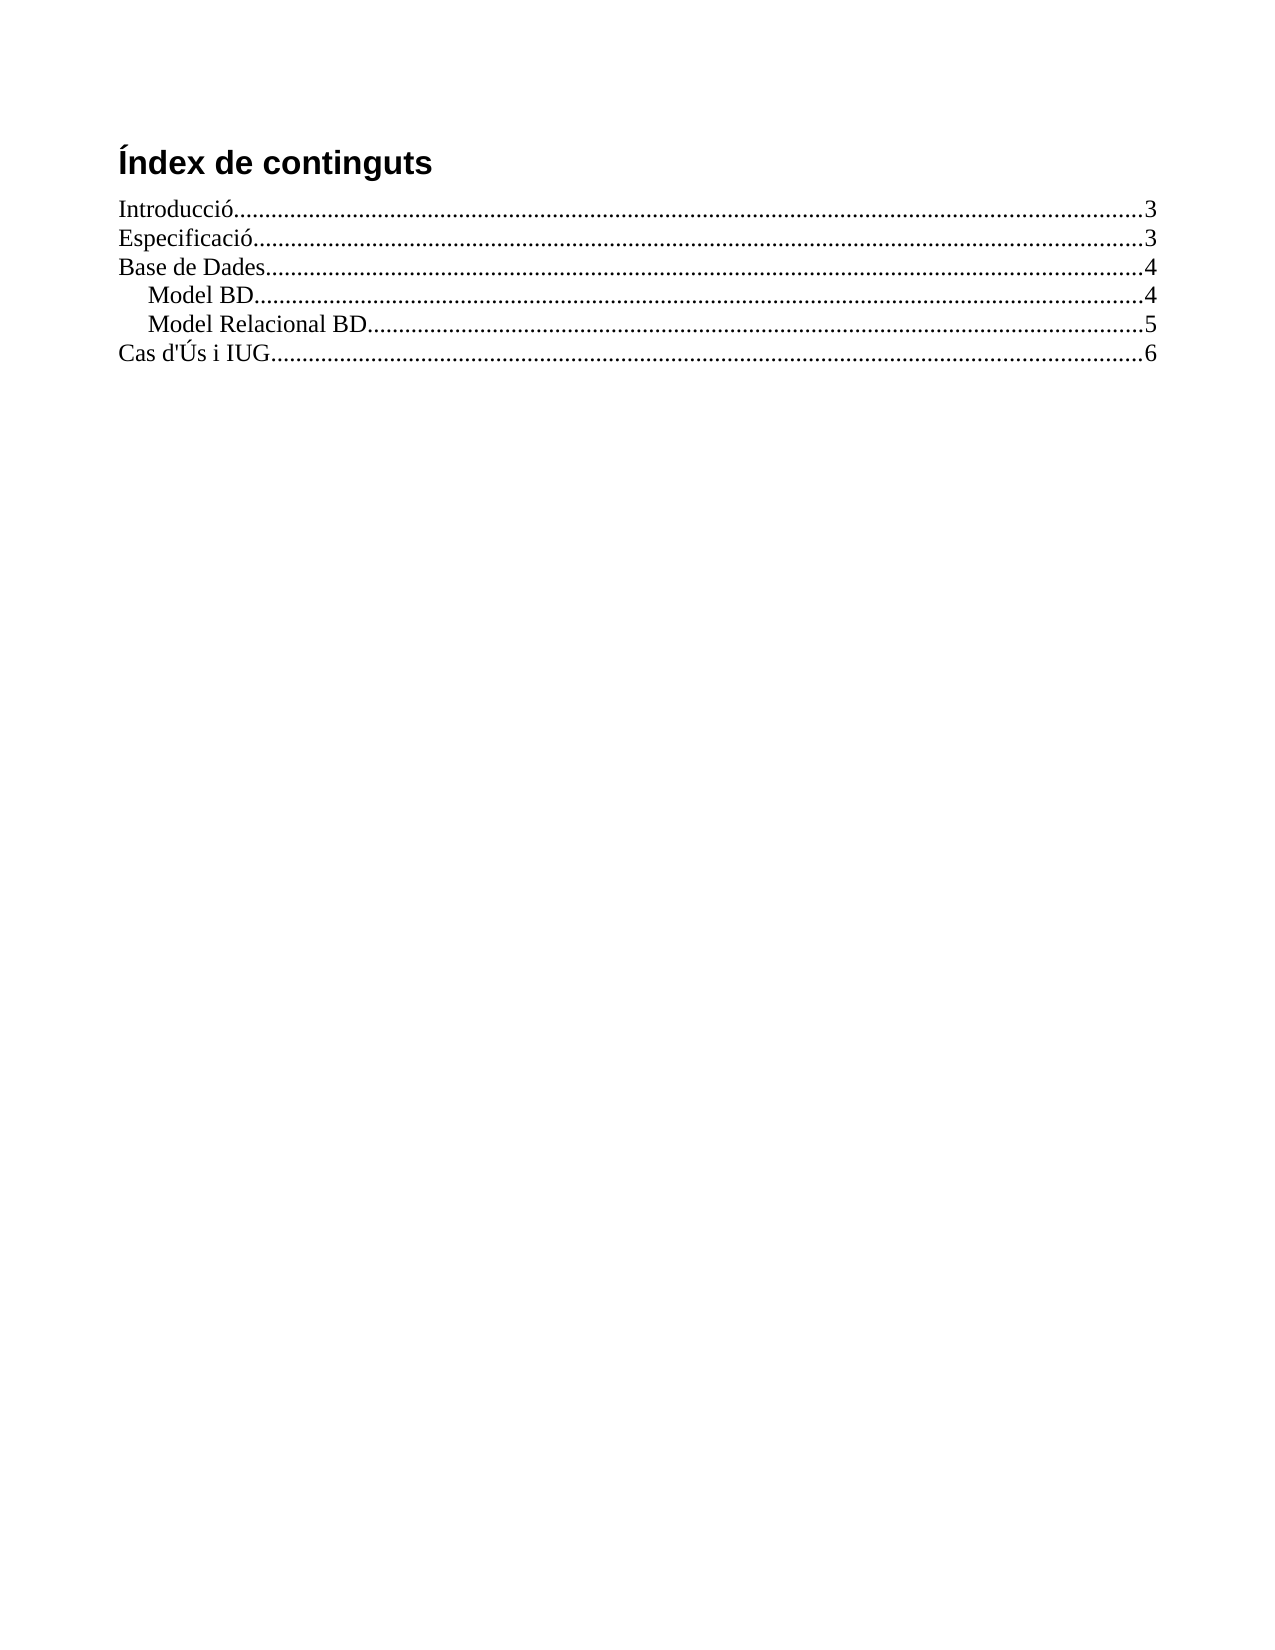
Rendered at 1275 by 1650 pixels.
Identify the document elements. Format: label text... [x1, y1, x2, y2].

subtitle Índex de continguts [118, 143, 1157, 182]
text Cas d'Ús i IUG 6 [118, 338, 1157, 367]
text Model Relacional BD 5 [148, 309, 1157, 338]
text Especificació 3 [118, 223, 1157, 252]
text Model BD 4 [148, 280, 1157, 309]
text Base de Dades 4 [118, 252, 1157, 280]
text Introducció 3 [118, 194, 1157, 223]
